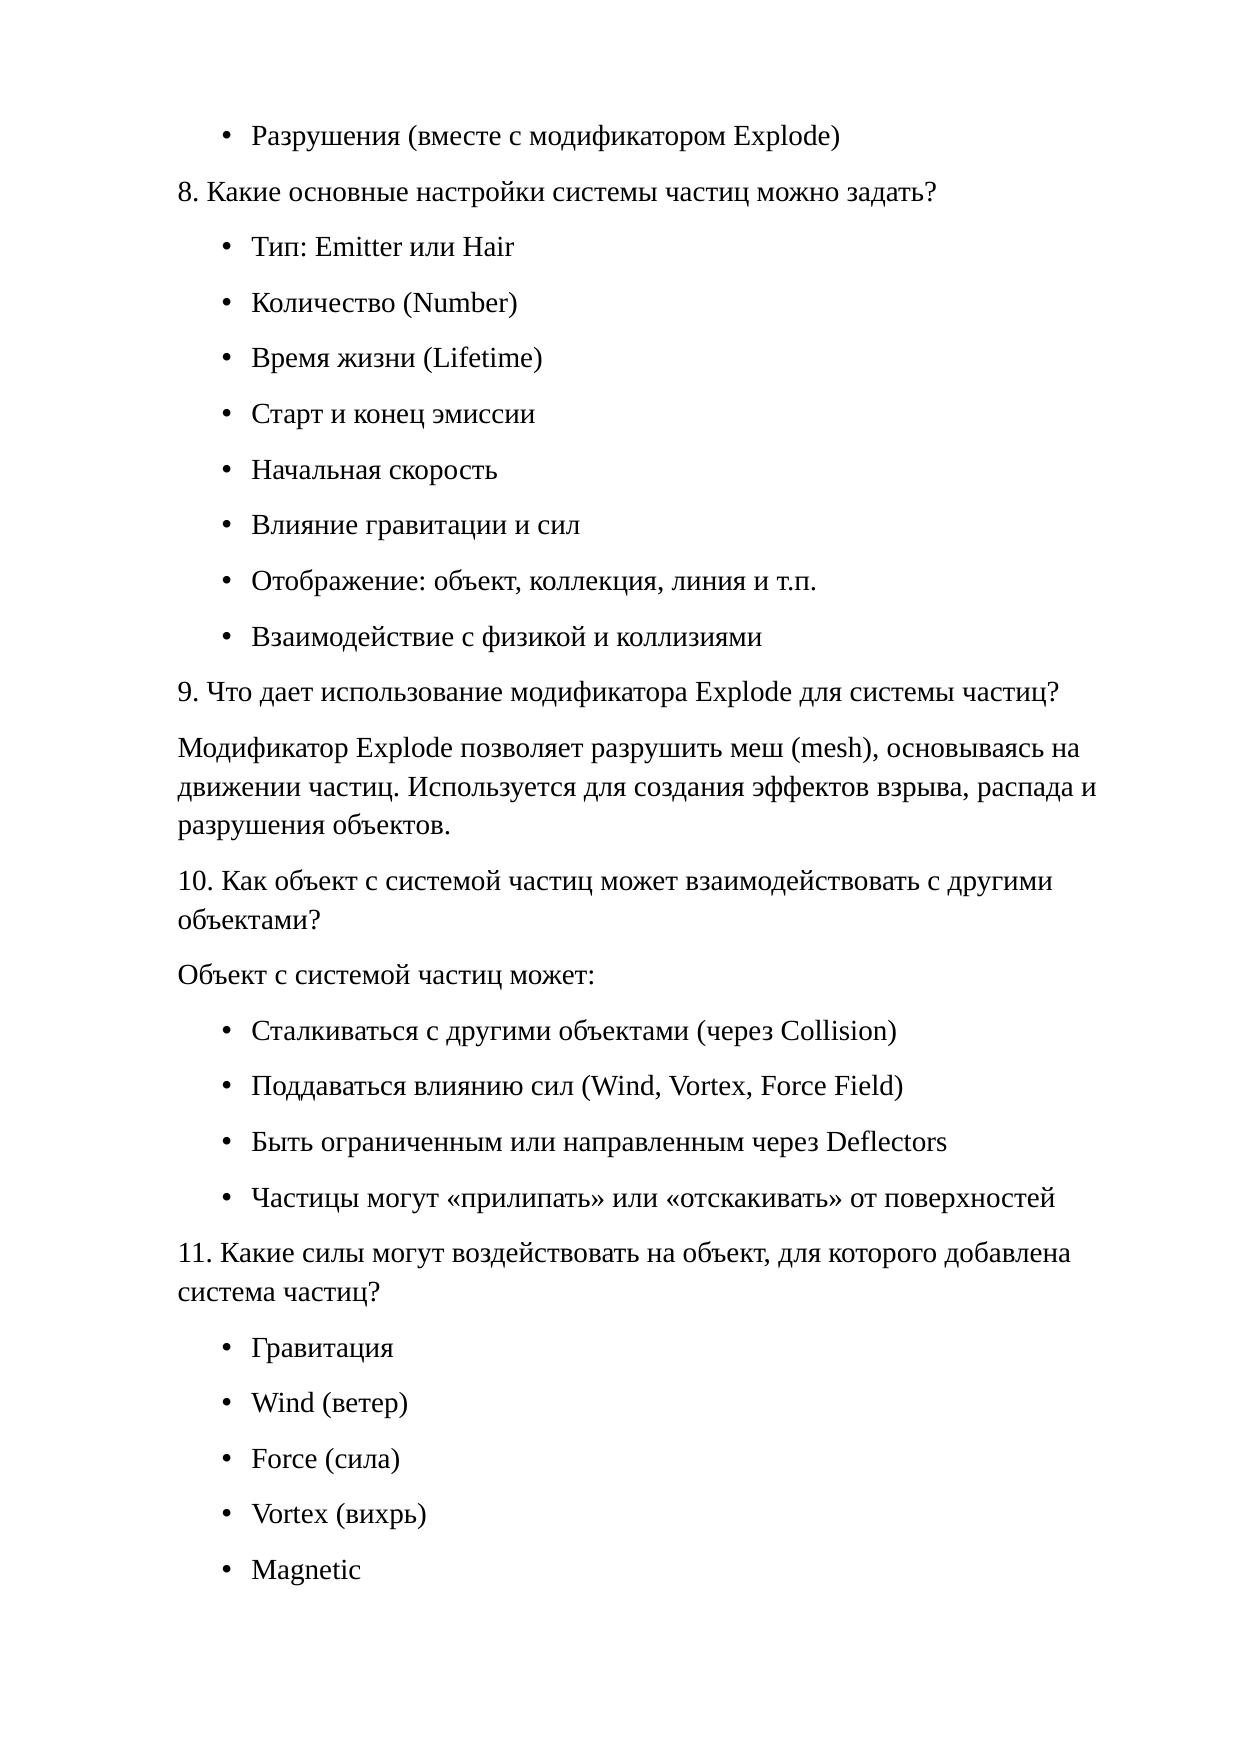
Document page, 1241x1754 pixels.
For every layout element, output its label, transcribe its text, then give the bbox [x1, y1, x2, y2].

list Тип: Emitter или Hair [222, 229, 1152, 263]
list Частицы могут «прилипать» или «отскакивать» от поверхностей [222, 1180, 1152, 1213]
list Разрушения (вместе с модификатором Explode) [222, 118, 1152, 152]
list Начальная скорость [222, 452, 1152, 485]
list Отображение: объект, коллекция, линия и т.п. [222, 563, 1152, 597]
list Гравитация [222, 1330, 1152, 1363]
text Объект с системой частиц может: [177, 957, 1152, 991]
list Force (сила) [222, 1441, 1152, 1475]
list Поддаваться влиянию сил (Wind, Vortex, Force Field) [222, 1068, 1152, 1102]
subtitle 10. Как объект с системой частиц может взаимодействовать с другими объектами? [177, 863, 1152, 935]
list Wind (ветер) [222, 1385, 1152, 1419]
list Количество (Number) [222, 285, 1152, 318]
subtitle 9. Что дает использование модификатора Explode для системы частиц? [177, 674, 1152, 708]
list Сталкиваться с другими объектами (через Collision) [222, 1013, 1152, 1047]
subtitle 8. Какие основные настройки системы частиц можно задать? [177, 174, 1152, 207]
list Vortex (вихрь) [222, 1497, 1152, 1530]
list Взаимодействие с физикой и коллизиями [222, 619, 1152, 652]
list Быть ограниченным или направленным через Deflectors [222, 1124, 1152, 1158]
list Время жизни (Lifetime) [222, 341, 1152, 374]
text Модификатор Explode позволяет разрушить меш (mesh), основываясь на движении частиц. Используется для создания эффектов взрыва, распада и разрушения объектов. [177, 730, 1152, 841]
list Влияние гравитации и сил [222, 507, 1152, 541]
subtitle 11. Какие силы могут воздействовать на объект, для которого добавлена система частиц? [177, 1235, 1152, 1308]
list Старт и конец эмиссии [222, 396, 1152, 430]
list Magnetic [222, 1552, 1152, 1586]
